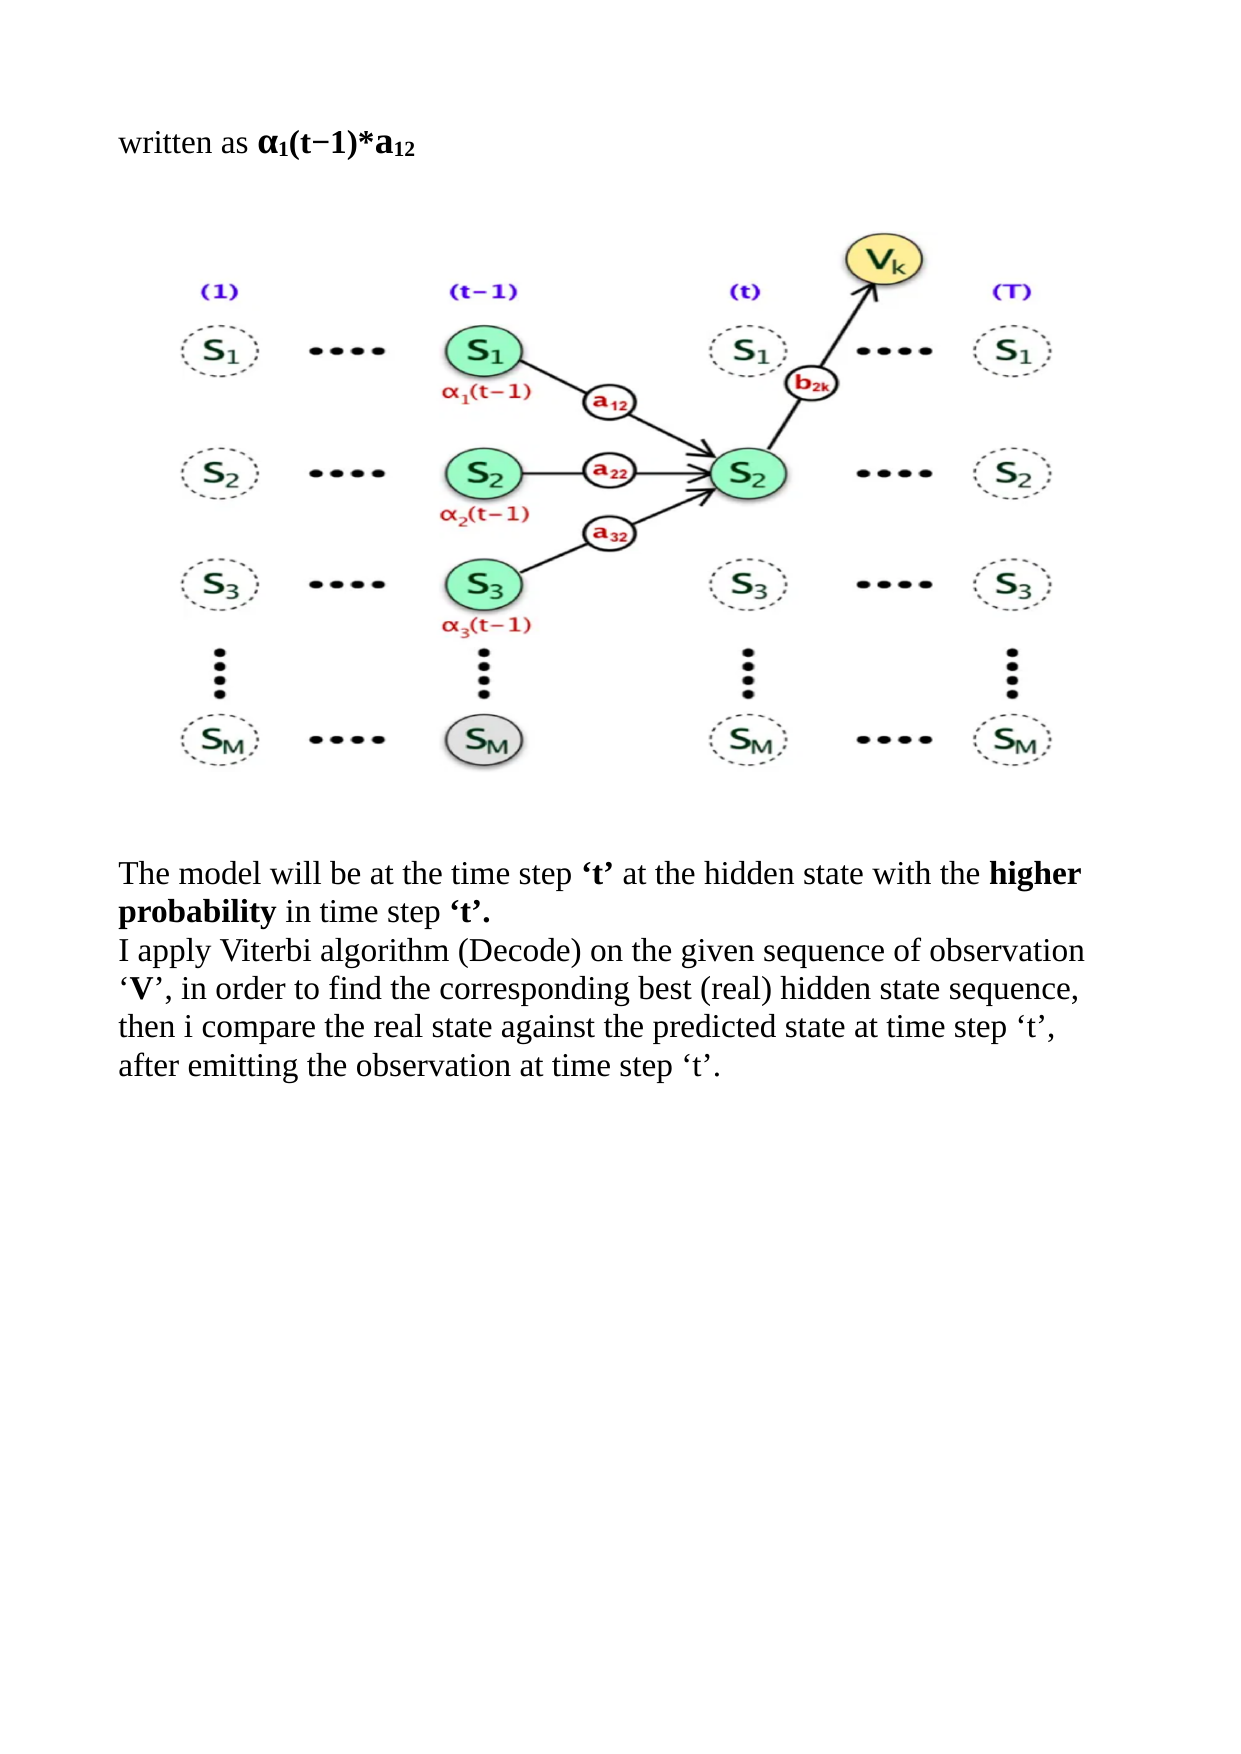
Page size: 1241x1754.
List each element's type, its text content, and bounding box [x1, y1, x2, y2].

text The model will be at the time step ‘t’ at the hidden state with the higher probability in time step ‘t’. [118, 853, 1122, 930]
picture [132, 228, 1108, 777]
text written as α1(t−1)*a12 [118, 118, 1122, 190]
text I apply Viterbi algorithm (Decode) on the given sequence of observation ‘V’, in order to find the corresponding best (real) hidden state sequence, then i compare the real state against the predicted state at time step ‘t’, after emitting the observation at time step ‘t’. [118, 930, 1122, 1083]
